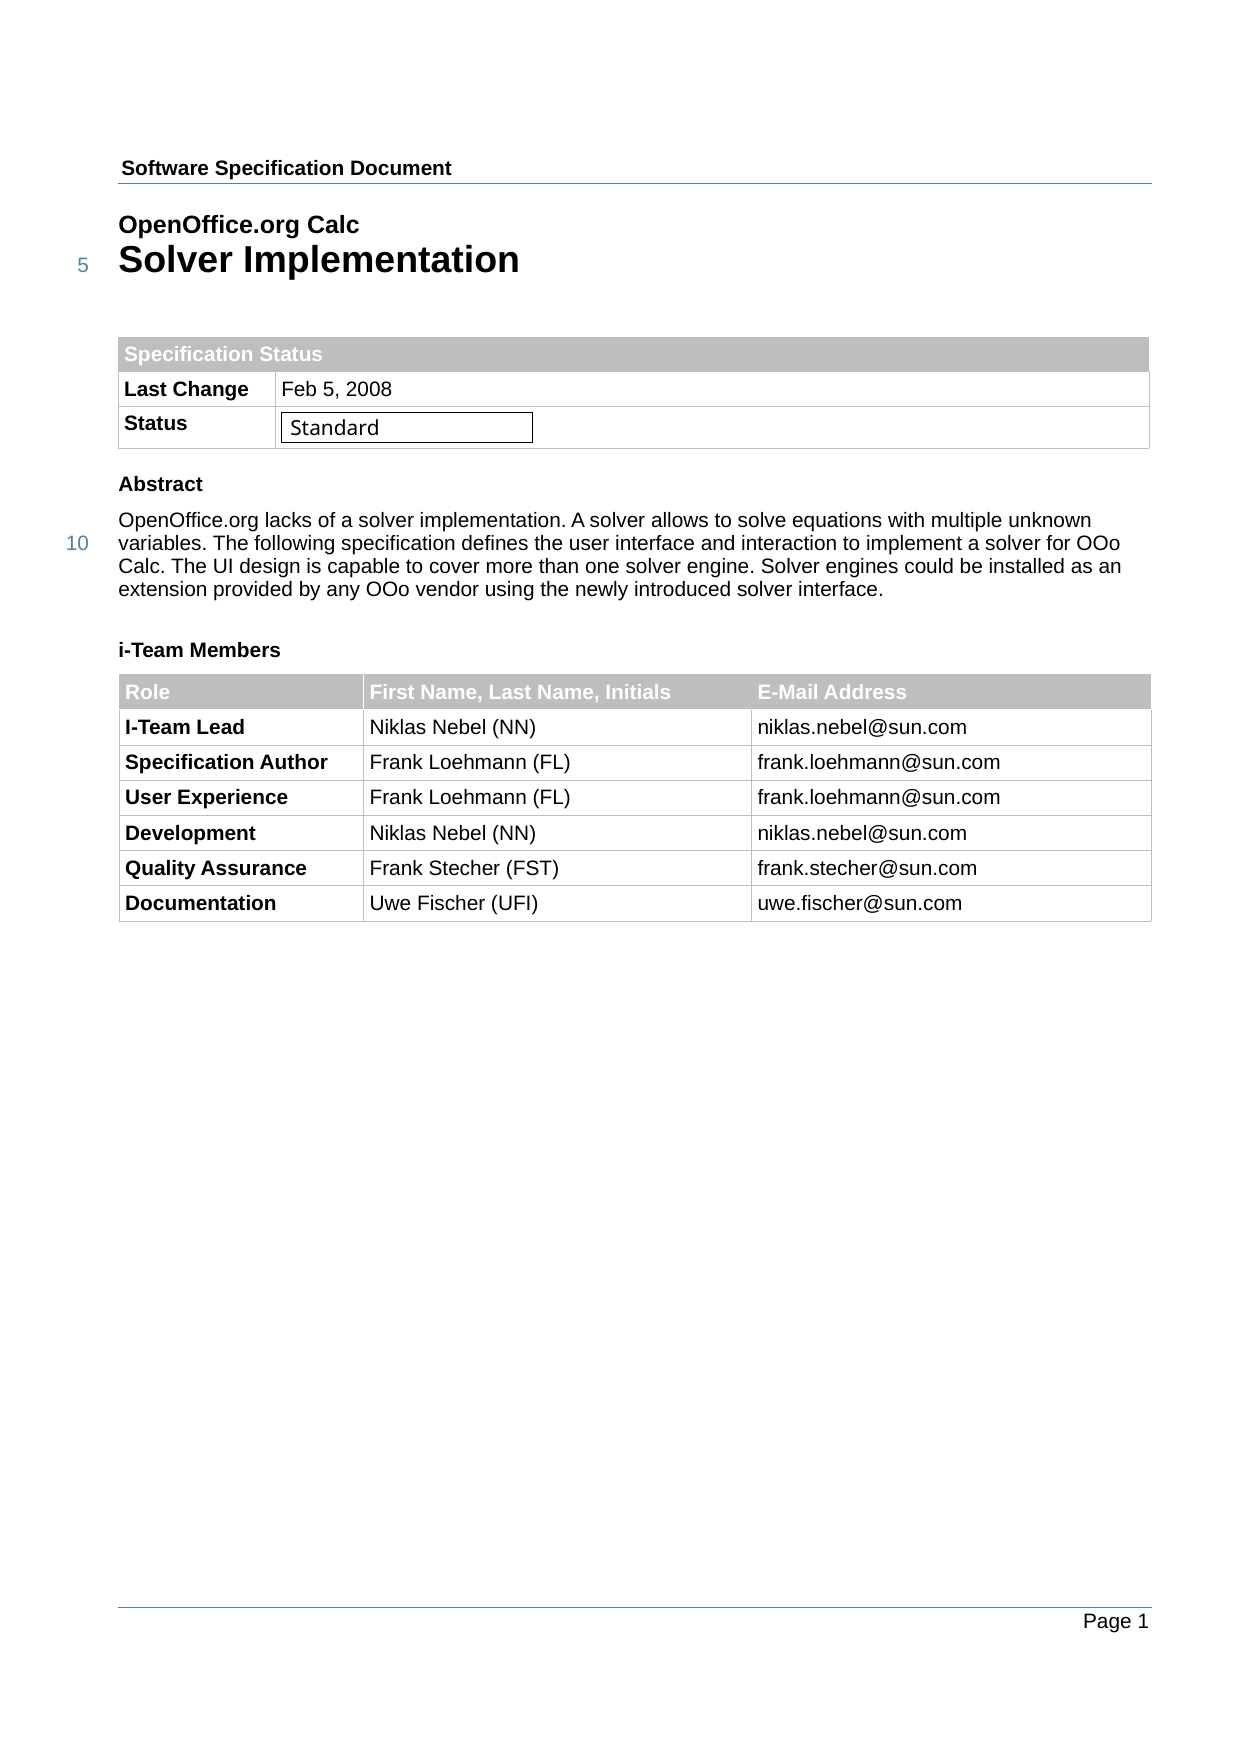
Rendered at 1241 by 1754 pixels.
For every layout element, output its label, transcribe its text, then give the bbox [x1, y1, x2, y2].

table_cell Frank Loehmann (FL) [364, 746, 751, 780]
table_cell Frank Loehmann (FL) [364, 781, 751, 815]
table_cell Niklas Nebel (NN) [364, 816, 751, 850]
table_cell frank.loehmann@sun.com [752, 781, 1151, 815]
table_cell Status [119, 407, 275, 447]
table_cell Last Change [119, 372, 275, 406]
table_cell Development [120, 816, 363, 850]
table_header First Name, Last Name, Initials [364, 674, 751, 709]
table_cell Specification Author [120, 746, 363, 780]
table_cell niklas.nebel@sun.com [752, 710, 1151, 744]
text OpenOffice.org lacks of a solver implementation. A solver allows to solve equations with multiple unknown variables. The following specification defines the user interface and interaction to implement a solver for OOo Calc. The UI design is capable to cover more than one solver engine. Solver engines could be installed as an extension provided by any OOo vendor using the newly introduced solver interface. [118, 508, 1152, 601]
table_header E-Mail Address [751, 674, 1151, 709]
text Solver Implementation [118, 239, 1152, 281]
table_cell frank.loehmann@sun.com [752, 746, 1151, 780]
text OpenOffice.org Calc [118, 211, 1152, 239]
table_cell I-Team Lead [120, 710, 363, 744]
text Software Specification Document [118, 154, 1152, 183]
table_cell Feb 5, 2008 [276, 372, 1149, 406]
table_cell Niklas Nebel (NN) [364, 710, 751, 744]
table_cell User Experience [120, 781, 363, 815]
table_cell Uwe Fischer (UFI) [364, 886, 751, 921]
table_cell PRELIMINARY status is the initial conception of a specification. STANDARD A specification with status Standard is considered to be stable and has the approval of the i-Team. OBSOLETE An Obsolete specification is a specification that has been identified unnecessary. For example due to; technology changes or changes in other standards or specifications. [276, 407, 1149, 447]
table_header Role [119, 674, 363, 709]
table_cell Documentation [120, 886, 363, 921]
subtitle Abstract [118, 472, 1152, 496]
subtitle i-Team Members [118, 639, 1152, 662]
table_cell Quality Assurance [120, 851, 363, 885]
table_header Specification Status [118, 337, 1149, 371]
table_cell niklas.nebel@sun.com [752, 816, 1151, 850]
table_cell frank.stecher@sun.com [752, 851, 1151, 885]
table_cell Frank Stecher (FST) [364, 851, 751, 885]
table_cell uwe.fischer@sun.com [752, 886, 1151, 921]
